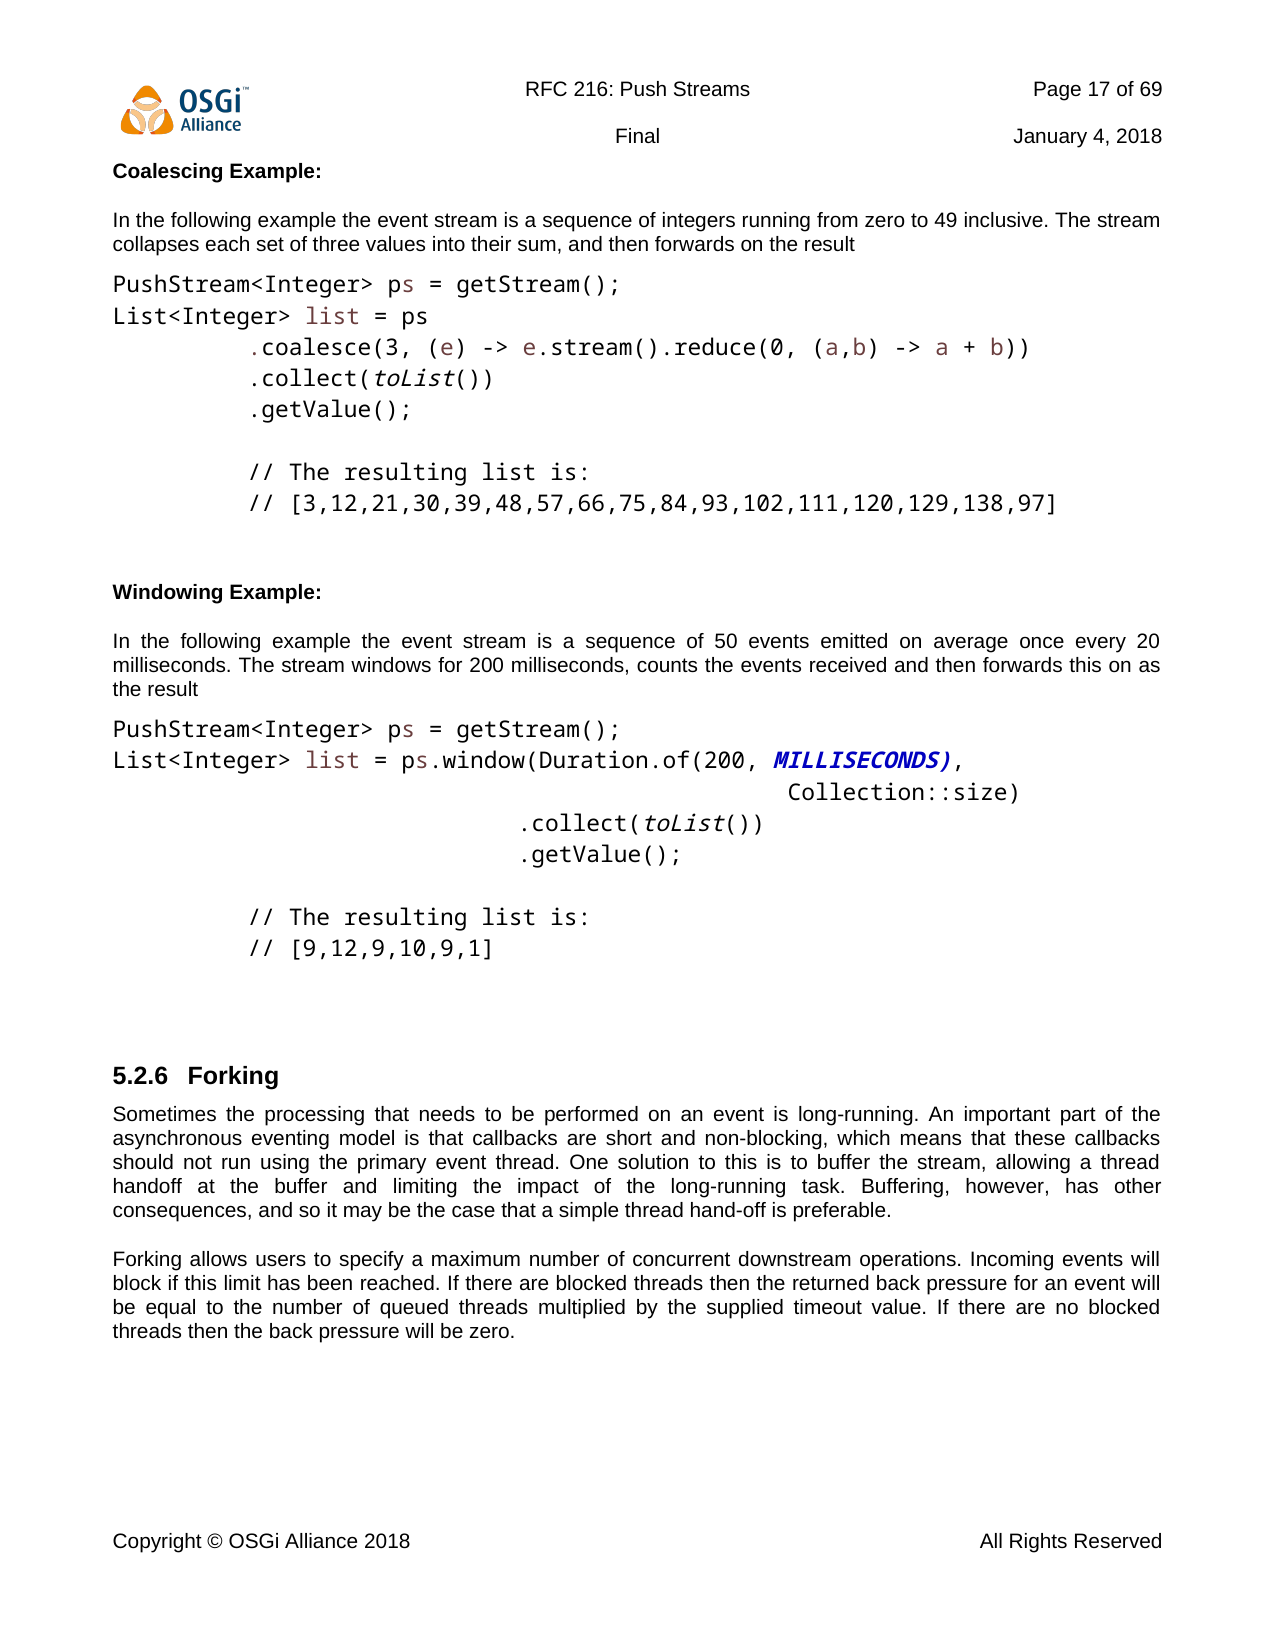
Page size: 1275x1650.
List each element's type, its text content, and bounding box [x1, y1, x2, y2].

text PushStream<Integer> ps = getStream(); [112, 713, 1162, 744]
text Windowing Example: [112, 580, 1162, 604]
text .getValue(); [112, 838, 1162, 869]
text Coalescing Example: [112, 159, 1162, 183]
subtitle Forking [112, 1061, 1162, 1090]
text // [3,12,21,30,39,48,57,66,75,84,93,102,111,120,129,138,97] [112, 487, 1162, 518]
text In the following example the event stream is a sequence of 50 events emitted on average once every 20 milliseconds. The stream windows for 200 milliseconds, counts the events received and then forwards this on as the result [112, 629, 1162, 701]
text .collect(toList()) [112, 362, 1162, 393]
text Sometimes the processing that needs to be performed on an event is long-running. An important part of the asynchronous eventing model is that callbacks are short and non-blocking, which means that these callbacks should not run using the primary event thread. One solution to this is to buffer the stream, allowing a thread handoff at the buffer and limiting the impact of the long-running task. Buffering, however, has other consequences, and so it may be the case that a simple thread hand-off is preferable. [112, 1102, 1162, 1222]
text In the following example the event stream is a sequence of integers running from zero to 49 inclusive. The stream collapses each set of three values into their sum, and then forwards on the result [112, 208, 1162, 256]
text Forking allows users to specify a maximum number of concurrent downstream operations. Incoming events will block if this limit has been reached. If there are blocked threads then the returned back pressure for an event will be equal to the number of queued threads multiplied by the supplied timeout value. If there are no blocked threads then the back pressure will be zero. [112, 1247, 1162, 1343]
text List<Integer> list = ps [112, 299, 1162, 331]
text // [9,12,9,10,9,1] [112, 932, 1162, 963]
text PushStream<Integer> ps = getStream(); [112, 268, 1162, 299]
text // The resulting list is: [112, 901, 1162, 932]
text .coalesce(3, (e) -> e.stream().reduce(0, (a,b) -> a + b)) [112, 331, 1162, 362]
picture [113, 78, 257, 142]
text .getValue(); [112, 393, 1162, 424]
text .collect(toList()) [112, 807, 1162, 838]
text // The resulting list is: [112, 456, 1162, 487]
text List<Integer> list = ps.window(Duration.of(200, MILLISECONDS), Collection::size) [112, 744, 1162, 807]
